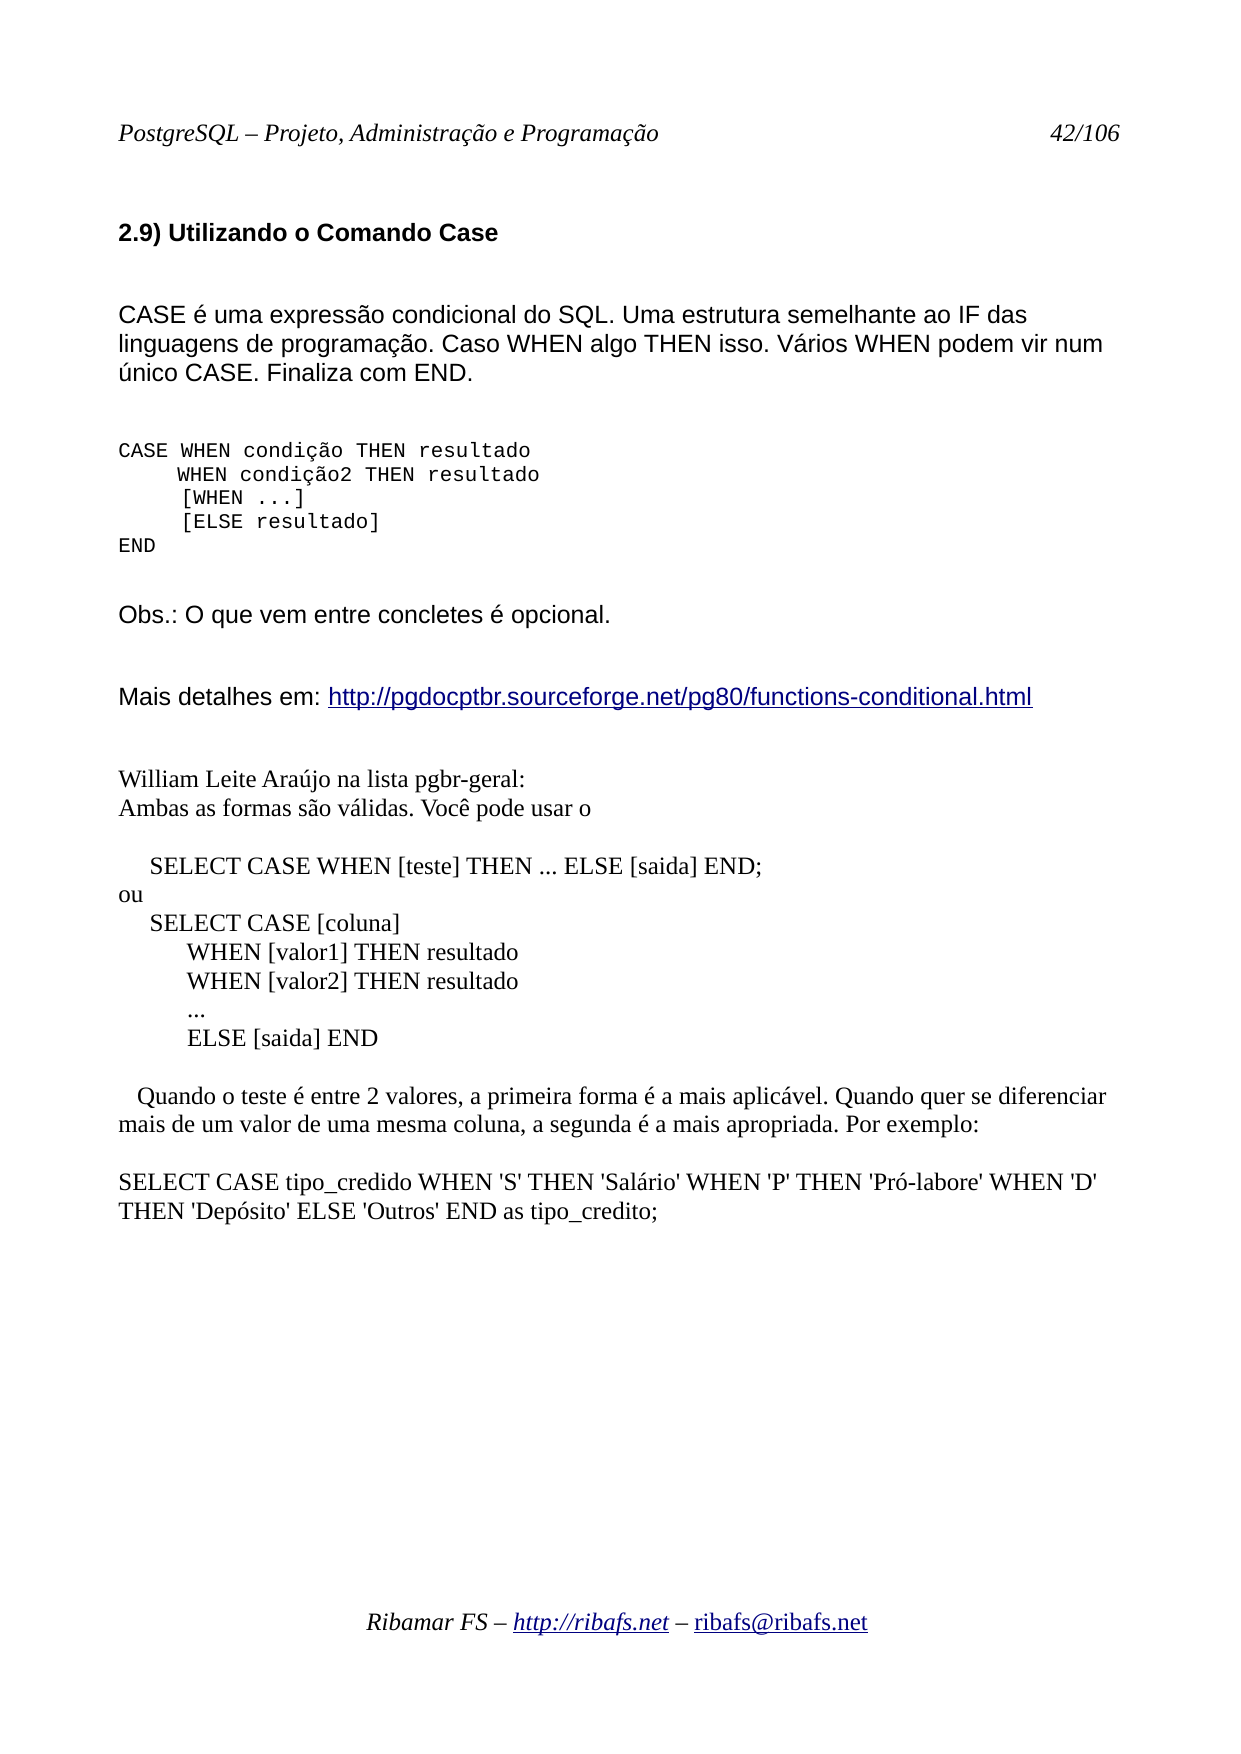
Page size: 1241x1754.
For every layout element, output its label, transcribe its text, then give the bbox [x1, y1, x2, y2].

text CASE é uma expressão condicional do SQL. Uma estrutura semelhante ao IF das linguagens de programação. Caso WHEN algo THEN isso. Vários WHEN podem vir num único CASE. Finaliza com END. [118, 300, 1122, 386]
text SELECT CASE tipo_credido WHEN 'S' THEN 'Salário' WHEN 'P' THEN 'Pró-labore' WHEN 'D' THEN 'Depósito' ELSE 'Outros' END as tipo_credito; [118, 1167, 1122, 1224]
text ... [118, 994, 1122, 1023]
text Quando o teste é entre 2 valores, a primeira forma é a mais aplicável. Quando quer se diferenciar mais de um valor de uma mesma coluna, a segunda é a mais apropriada. Por exemplo: [118, 1081, 1122, 1138]
text SELECT CASE [coluna] [118, 908, 1122, 937]
text [WHEN ...] [118, 487, 1122, 511]
text 2.9) Utilizando o Comando Case [118, 218, 1122, 246]
text ou [118, 879, 1122, 908]
text WHEN condição2 THEN resultado [118, 464, 1122, 487]
text WHEN [valor1] THEN resultado [118, 937, 1122, 966]
text WHEN [valor2] THEN resultado [118, 966, 1122, 994]
text CASE WHEN condição THEN resultado [118, 440, 1122, 464]
text ELSE [saida] END [118, 1023, 1122, 1052]
text END [118, 535, 1122, 558]
text Ambas as formas são válidas. Você pode usar o [118, 793, 1122, 822]
text Obs.: O que vem entre concletes é opcional. [118, 599, 1122, 628]
text William Leite Araújo na lista pgbr-geral: [118, 764, 1122, 793]
text [ELSE resultado] [118, 511, 1122, 535]
text Mais detalhes em: http://pgdocptbr.sourceforge.net/pg80/functions-conditional.html [118, 682, 1122, 711]
text SELECT CASE WHEN [teste] THEN ... ELSE [saida] END; [118, 851, 1122, 879]
